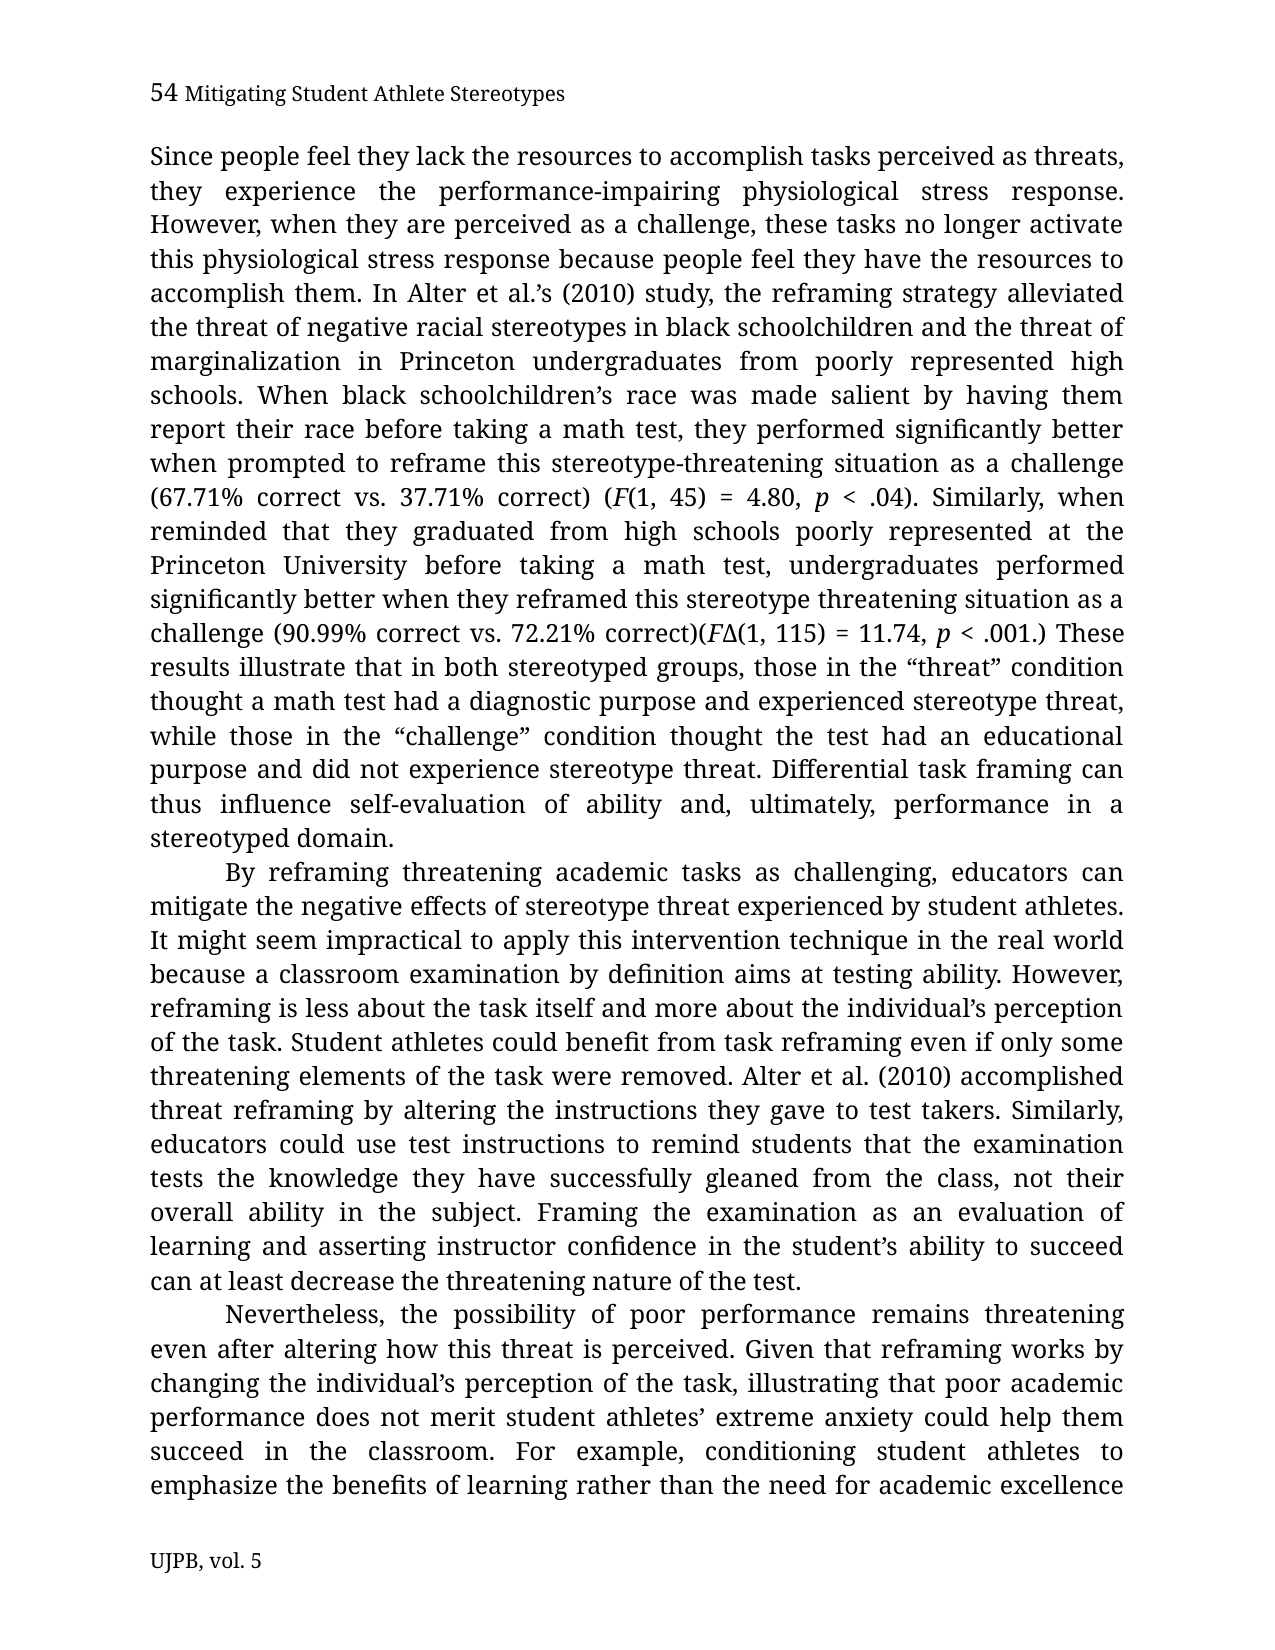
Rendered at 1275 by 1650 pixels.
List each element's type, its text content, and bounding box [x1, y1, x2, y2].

text Nevertheless, the possibility of poor performance remains threatening even after altering how this threat is perceived. Given that reframing works by changing the individual’s perception of the task, illustrating that poor academic performance does not merit student athletes’ extreme anxiety could help them succeed in the classroom. For example, conditioning student athletes to emphasize the benefits of learning rather than the need for academic excellence [150, 1297, 1125, 1502]
text Since people feel they lack the resources to accomplish tasks perceived as threats, they experience the performance-impairing physiological stress response. However, when they are perceived as a challenge, these tasks no longer activate this physiological stress response because people feel they have the resources to accomplish them. In Alter et al.’s (2010) study, the reframing strategy alleviated the threat of negative racial stereotypes in black schoolchildren and the threat of marginalization in Princeton undergraduates from poorly represented high schools. When black schoolchildren’s race was made salient by having them report their race before taking a math test, they performed significantly better when prompted to reframe this stereotype-threatening situation as a challenge (67.71% correct vs. 37.71% correct) (F(1, 45) = 4.80, p < .04). Similarly, when reminded that they graduated from high schools poorly represented at the Princeton University before taking a math test, undergraduates performed significantly better when they reframed this stereotype threatening situation as a challenge (90.99% correct vs. 72.21% correct)(FΔ(1, 115) = 11.74, p < .001.) These results illustrate that in both stereotyped groups, those in the “threat” condition thought a math test had a diagnostic purpose and experienced stereotype threat, while those in the “challenge” condition thought the test had an educational purpose and did not experience stereotype threat. Differential task framing can thus influence self-evaluation of ability and, ultimately, performance in a stereotyped domain. [150, 139, 1125, 854]
text By reframing threatening academic tasks as challenging, educators can mitigate the negative effects of stereotype threat experienced by student athletes. It might seem impractical to apply this intervention technique in the real world because a classroom examination by definition aims at testing ability. However, reframing is less about the task itself and more about the individual’s perception of the task. Student athletes could benefit from task reframing even if only some threatening elements of the task were removed. Alter et al. (2010) accomplished threat reframing by altering the instructions they gave to test takers. Similarly, educators could use test instructions to remind students that the examination tests the knowledge they have successfully gleaned from the class, not their overall ability in the subject. Framing the examination as an evaluation of learning and asserting instructor confidence in the student’s ability to succeed can at least decrease the threatening nature of the test. [150, 854, 1125, 1297]
